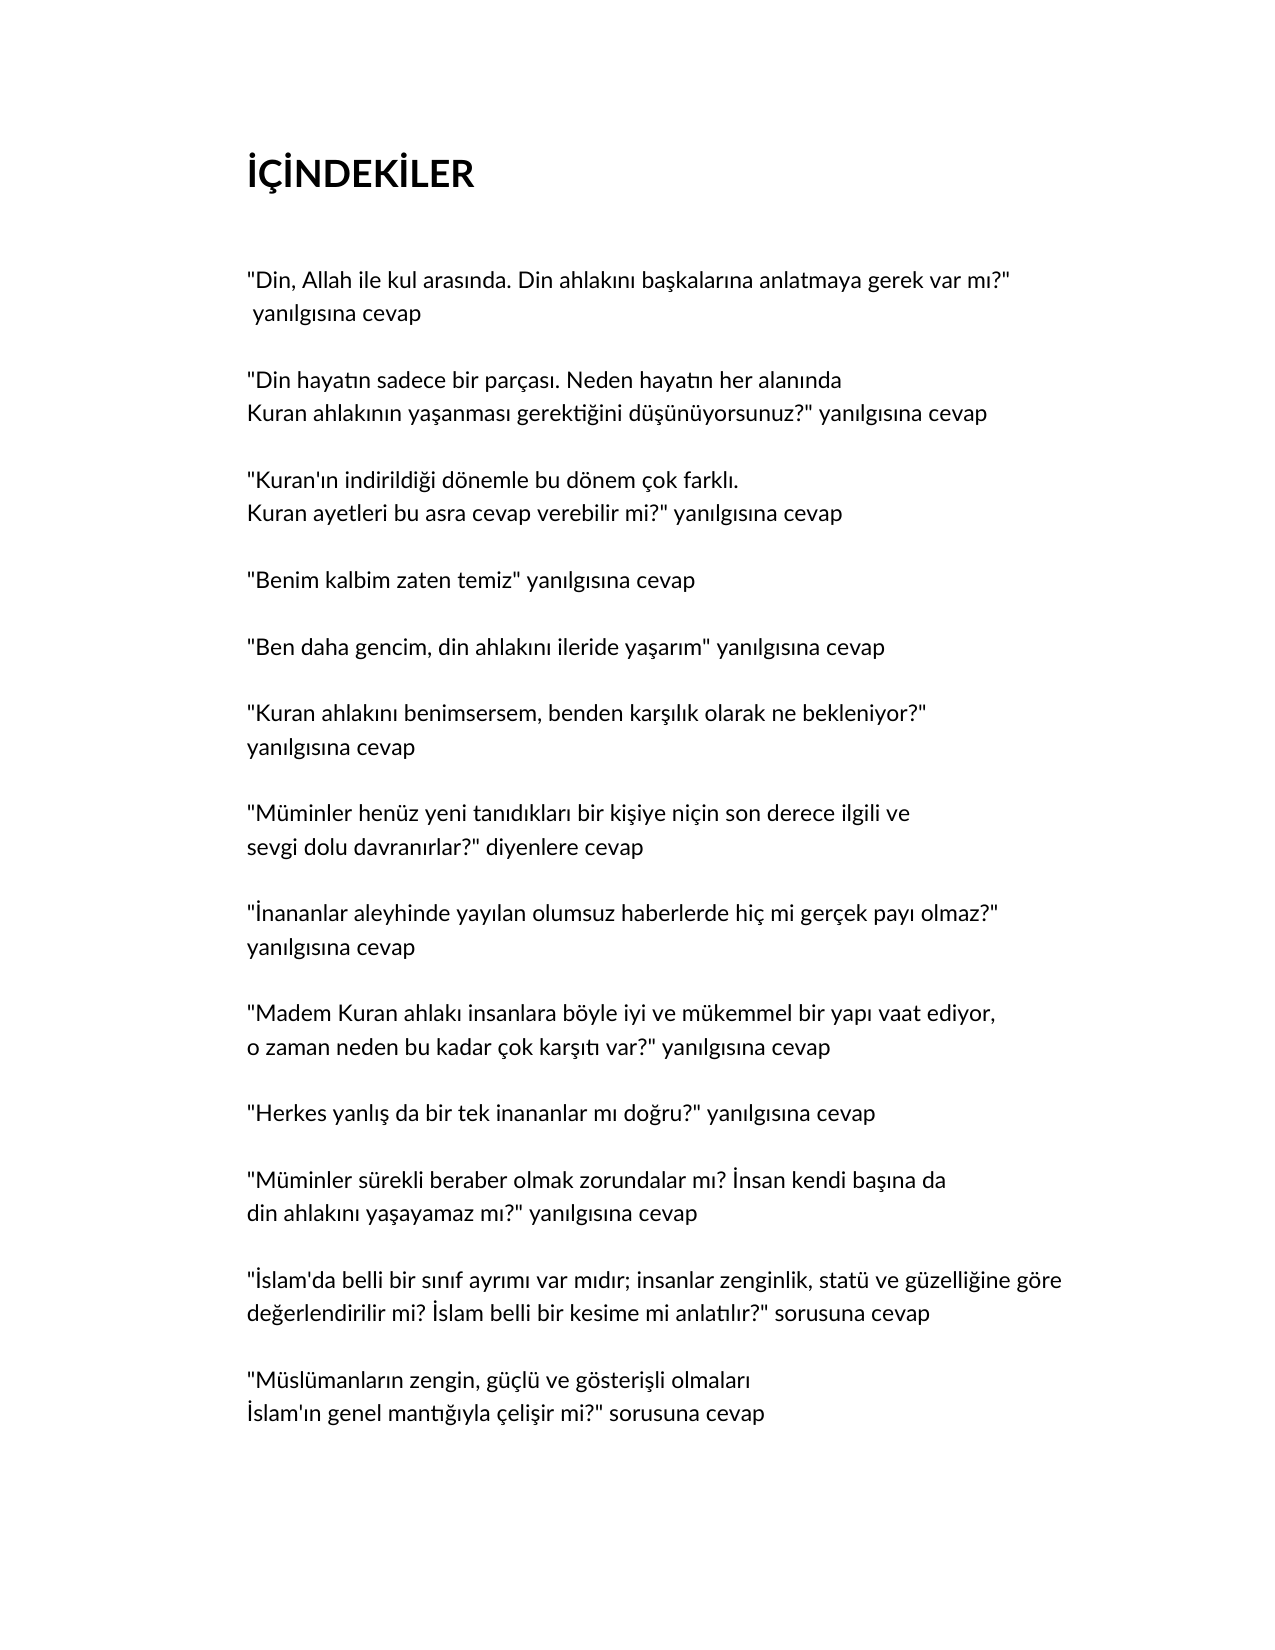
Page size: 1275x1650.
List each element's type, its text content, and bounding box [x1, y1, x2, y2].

text "İnananlar aleyhinde yayılan olumsuz haberlerde hiç mi gerçek payı olmaz?" [187, 895, 1070, 928]
text "Müslümanların zengin, güçlü ve gösterişli olmaları [187, 1362, 1070, 1395]
text "Kuran'ın indirildiği dönemle bu dönem çok farklı. [187, 462, 1070, 495]
text Kuran ahlakının yaşanması gerektiğini düşünüyorsunuz?" yanılgısına cevap [187, 395, 1070, 428]
text İslam'ın genel mantığıyla çelişir mi?" sorusuna cevap [187, 1395, 1070, 1428]
text yanılgısına cevap [187, 295, 1070, 328]
text "Din, Allah ile kul arasında. Din ahlakını başkalarına anlatmaya gerek var mı?" [187, 262, 1070, 295]
text Kuran ayetleri bu asra cevap verebilir mi?" yanılgısına cevap [187, 495, 1070, 528]
text yanılgısına cevap [187, 928, 1070, 962]
text "Benim kalbim zaten temiz" yanılgısına cevap [187, 562, 1070, 595]
text "Herkes yanlış da bir tek inananlar mı doğru?" yanılgısına cevap [187, 1095, 1070, 1128]
text "Müminler sürekli beraber olmak zorundalar mı? İnsan kendi başına da [187, 1162, 1070, 1195]
text o zaman neden bu kadar çok karşıtı var?" yanılgısına cevap [187, 1028, 1070, 1062]
text sevgi dolu davranırlar?" diyenlere cevap [187, 828, 1070, 862]
text İÇİNDEKİLER [187, 150, 1070, 195]
text din ahlakını yaşayamaz mı?" yanılgısına cevap [187, 1195, 1070, 1228]
text değerlendirilir mi? İslam belli bir kesime mi anlatılır?" sorusuna cevap [187, 1295, 1070, 1328]
text yanılgısına cevap [187, 728, 1070, 762]
text "Madem Kuran ahlakı insanlara böyle iyi ve mükemmel bir yapı vaat ediyor, [187, 995, 1070, 1028]
text "Müminler henüz yeni tanıdıkları bir kişiye niçin son derece ilgili ve [187, 795, 1070, 828]
text "İslam'da belli bir sınıf ayrımı var mıdır; insanlar zenginlik, statü ve güzelliğine göre [187, 1262, 1070, 1295]
text "Kuran ahlakını benimsersem, benden karşılık olarak ne bekleniyor?" [187, 695, 1070, 728]
text "Din hayatın sadece bir parçası. Neden hayatın her alanında [187, 362, 1070, 395]
text "Ben daha gencim, din ahlakını ileride yaşarım" yanılgısına cevap [187, 628, 1070, 662]
